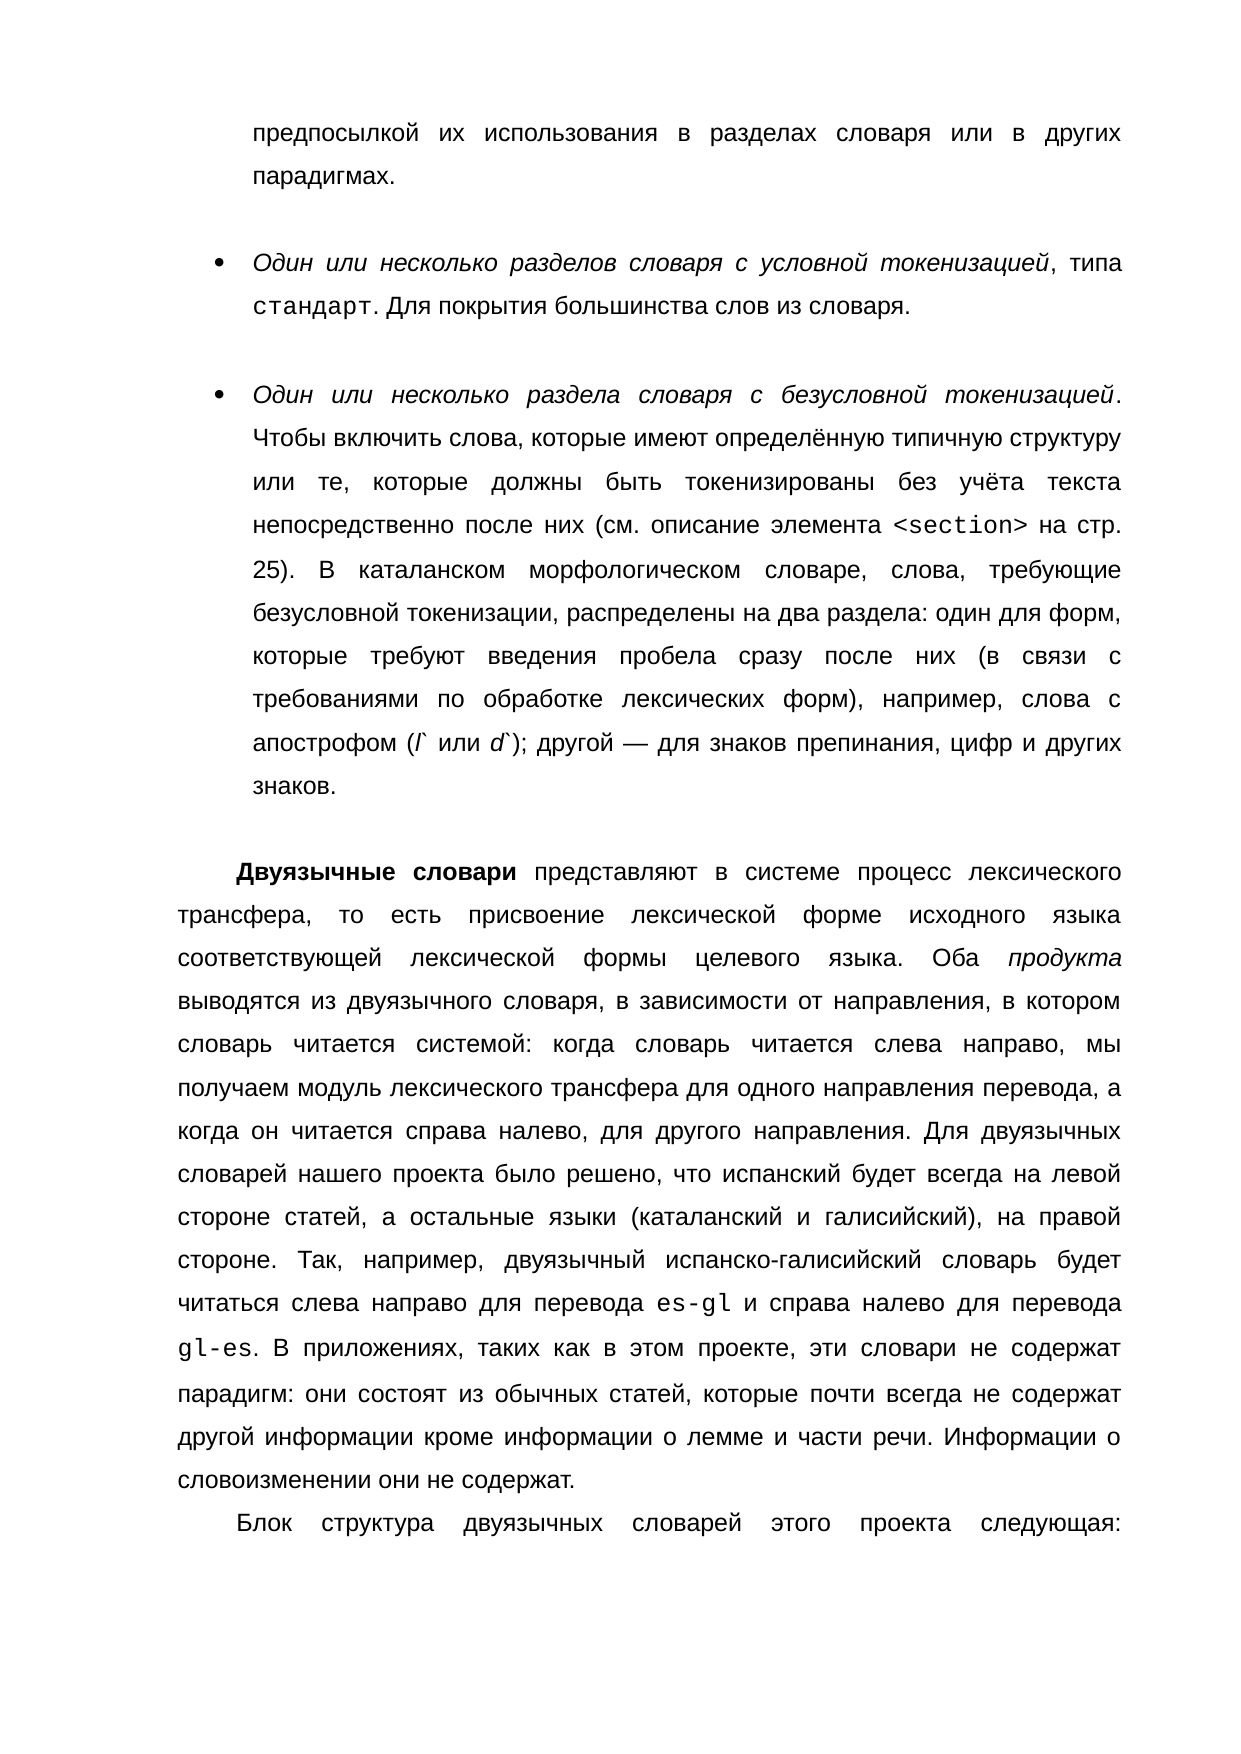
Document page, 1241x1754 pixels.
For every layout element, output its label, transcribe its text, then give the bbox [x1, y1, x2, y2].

text Двуязычные словари представляют в системе процесс лексического трансфера, то есть присвоение лексической форме исходного языка соответствующей лексической формы целевого языка. Оба продукта выводятся из двуязычного словаря, в зависимости от направления, в котором словарь читается системой: когда словарь читается слева направо, мы получаем модуль лексического трансфера для одного направления перевода, а когда он читается справа налево, для другого направления. Для двуязычных словарей нашего проекта было решено, что испанский будет всегда на левой стороне статей, а остальные языки (каталанский и галисийский), на правой стороне. Так, например, двуязычный испанско-галисийский словарь будет читаться слева направо для перевода es-gl и справа налево для перевода gl-es. В приложениях, таких как в этом проекте, эти словари не содержат парадигм: они состоят из обычных статей, которые почти всегда не содержат другой информации кроме информации о лемме и части речи. Информации о словоизменении они не содержат. [177, 857, 1122, 1494]
list предпосылкой их использования в разделах словаря или в других парадигмах. [215, 118, 1122, 190]
list Один или несколько раздела словаря с безусловной токенизацией. Чтобы включить слова, которые имеют определённую типичную структуру или те, которые должны быть токенизированы без учёта текста непосредственно после них (см. описание элемента <section> на стр. 25). В каталанском морфологическом словаре, слова, требующие безусловной токенизации, распределены на два раздела: один для форм, которые требуют введения пробела сразу после них (в связи с требованиями по обработке лексических форм), например, слова с апострофом (l` или d`); другой — для знаков препинания, цифр и других знаков. [215, 380, 1122, 799]
list Один или несколько разделов словаря с условной токенизацией, типа стандарт. Для покрытия большинства слов из словаря. [215, 247, 1122, 322]
text Блок структура двуязычных словарей этого проекта следующая: [177, 1508, 1122, 1580]
